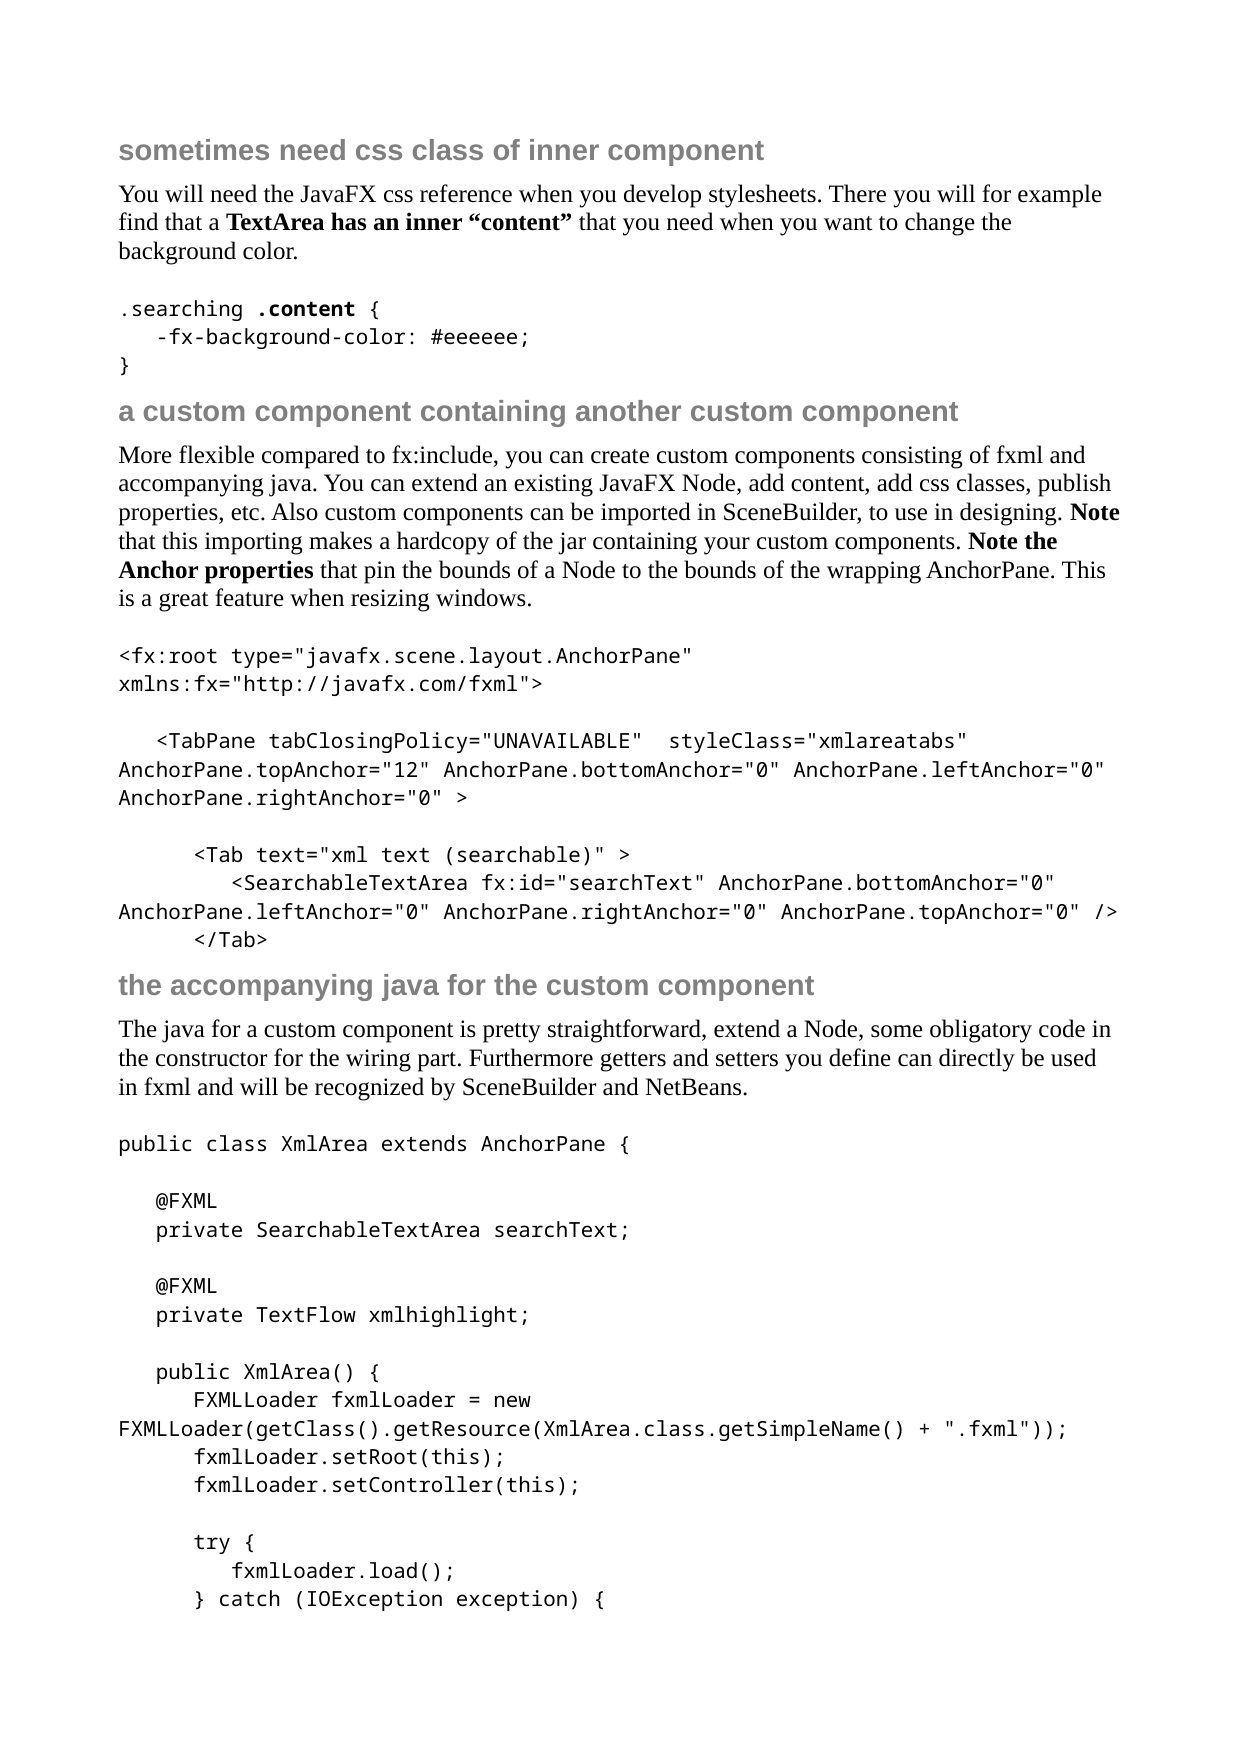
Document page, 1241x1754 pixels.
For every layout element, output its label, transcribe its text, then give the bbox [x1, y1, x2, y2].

text } catch (IOException exception) { [118, 1584, 1122, 1613]
text private SearchableTextArea searchText; [118, 1215, 1122, 1243]
text <TabPane tabClosingPolicy="UNAVAILABLE" styleClass="xmlareatabs" AnchorPane.topAnchor="12" AnchorPane.bottomAnchor="0" AnchorPane.leftAnchor="0" AnchorPane.rightAnchor="0" > [118, 726, 1122, 812]
text -fx-background-color: #eeeeee; [118, 322, 1122, 351]
text fxmlLoader.load(); [118, 1556, 1122, 1584]
text try { [118, 1527, 1122, 1556]
text private TextFlow xmlhighlight; [118, 1300, 1122, 1328]
text <fx:root type="javafx.scene.layout.AnchorPane" xmlns:fx="http://javafx.com/fxml"> [118, 641, 1122, 698]
text FXMLLoader fxmlLoader = new FXMLLoader(getClass().getResource(XmlArea.class.getSimpleName() + ".fxml")); [118, 1385, 1122, 1442]
text @FXML [118, 1186, 1122, 1215]
text You will need the JavaFX css reference when you develop stylesheets. There you will for example find that a TextArea has an inner “content” that you need when you want to change the background color. [118, 179, 1122, 265]
subtitle a custom component containing another custom component [118, 394, 1122, 427]
text public class XmlArea extends AnchorPane { [118, 1129, 1122, 1158]
text The java for a custom component is pretty straightforward, extend a Node, some obligatory code in the constructor for the wiring part. Furthermore getters and setters you define can directly be used in fxml and will be recognized by SceneBuilder and NetBeans. [118, 1014, 1122, 1101]
text .searching .content { [118, 294, 1122, 322]
text public XmlArea() { [118, 1357, 1122, 1385]
text <SearchableTextArea fx:id="searchText" AnchorPane.bottomAnchor="0" AnchorPane.leftAnchor="0" AnchorPane.rightAnchor="0" AnchorPane.topAnchor="0" /> [118, 868, 1122, 925]
text More flexible compared to fx:include, you can create custom components consisting of fxml and accompanying java. You can extend an existing JavaFX Node, add content, add css classes, publish properties, etc. Also custom components can be imported in SceneBuilder, to use in designing. Note that this importing makes a hardcopy of the jar containing your custom components. Note the Anchor properties that pin the bounds of a Node to the bounds of the wrapping AnchorPane. This is a great feature when resizing windows. [118, 440, 1122, 612]
text } [118, 351, 1122, 379]
subtitle sometimes need css class of inner component [118, 133, 1122, 166]
text fxmlLoader.setController(this); [118, 1471, 1122, 1499]
text @FXML [118, 1272, 1122, 1300]
text </Tab> [118, 925, 1122, 954]
subtitle the accompanying java for the custom component [118, 968, 1122, 1002]
text <Tab text="xml text (searchable)" > [118, 840, 1122, 868]
text fxmlLoader.setRoot(this); [118, 1442, 1122, 1471]
